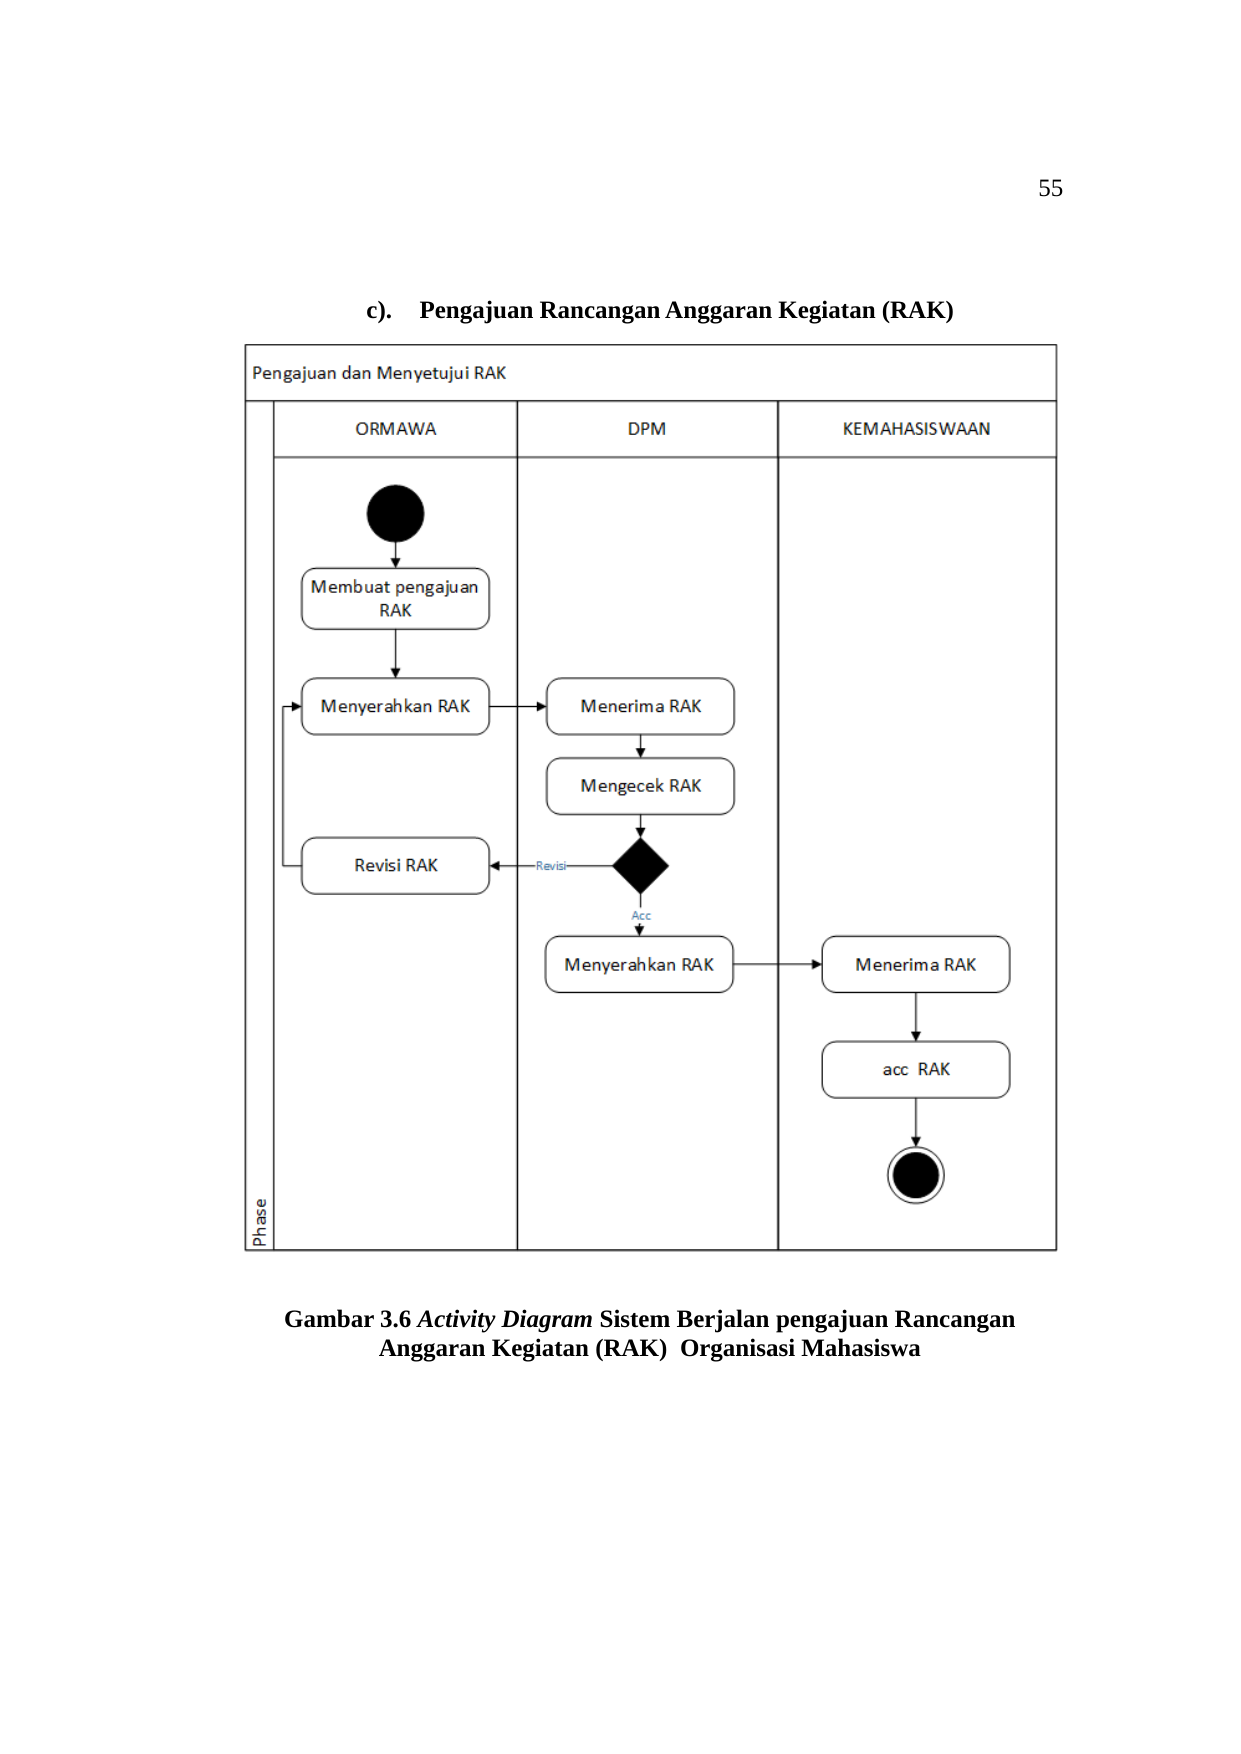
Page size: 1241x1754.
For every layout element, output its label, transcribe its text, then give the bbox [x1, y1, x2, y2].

picture [242, 343, 1058, 1258]
list Pengajuan Rancangan Anggaran Kegiatan (RAK) [313, 295, 1063, 324]
text Gambar 3.6 Activity Diagram Sistem Berjalan pengajuan Rancangan Anggaran Kegiatan (RAK) Organisasi Mahasiswa [236, 1304, 1063, 1362]
table_header [236, 338, 1063, 1292]
